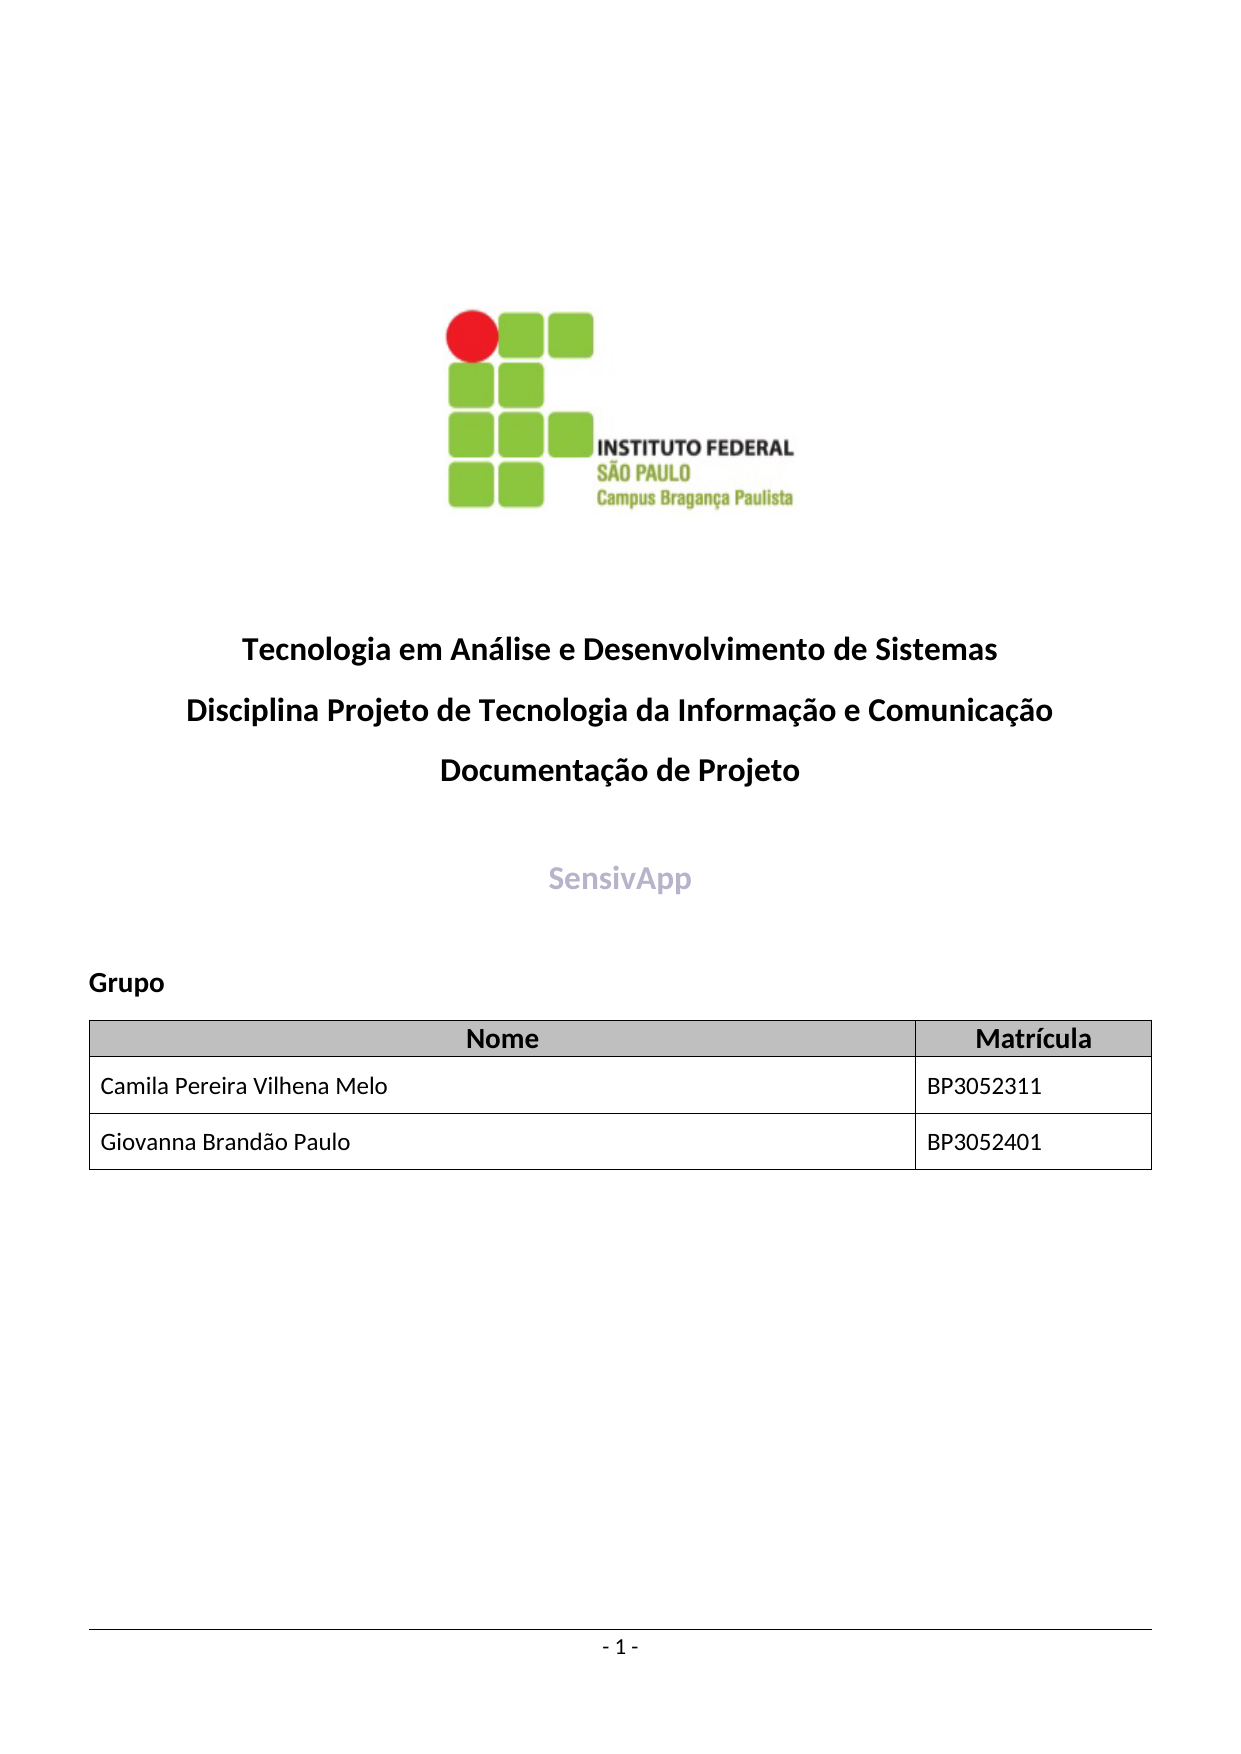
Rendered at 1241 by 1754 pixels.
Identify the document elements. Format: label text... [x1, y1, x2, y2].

table_cell Giovanna Brandão Paulo [90, 1114, 915, 1169]
picture [443, 305, 798, 516]
text Documentação de Projeto [89, 749, 1152, 790]
text SensivApp [89, 857, 1152, 898]
table_header Matrícula [916, 1021, 1151, 1056]
text Tecnologia em Análise e Desenvolvimento de Sistemas [89, 628, 1152, 669]
table_cell BP3052311 [916, 1057, 1151, 1113]
table_cell Camila Pereira Vilhena Melo [90, 1057, 915, 1113]
text Disciplina Projeto de Tecnologia da Informação e Comunicação [89, 689, 1152, 729]
text Grupo [89, 964, 1152, 1000]
table_cell BP3052401 [916, 1114, 1151, 1169]
table_header Nome [90, 1021, 915, 1056]
